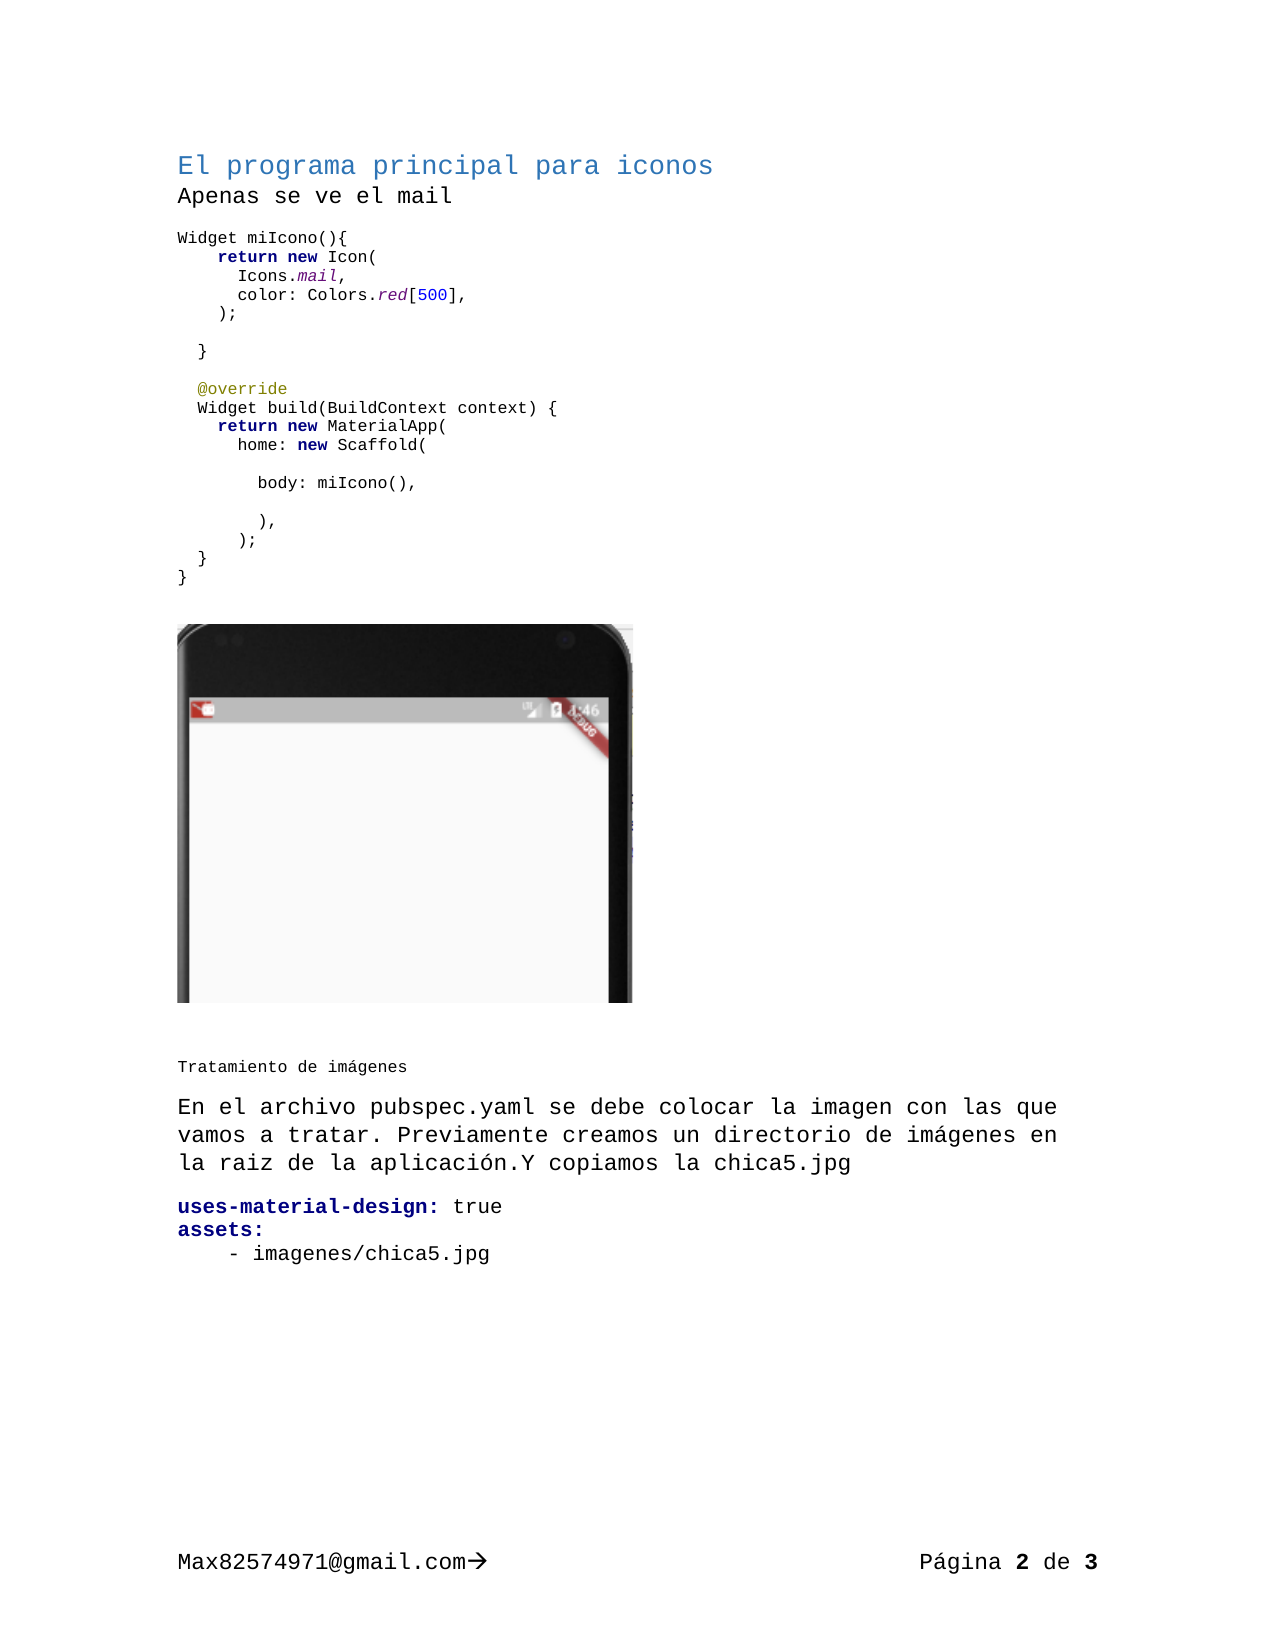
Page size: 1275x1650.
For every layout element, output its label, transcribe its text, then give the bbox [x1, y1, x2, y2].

subtitle El programa principal para iconos [177, 152, 1098, 182]
text Widget miIcono(){ return new Icon( Icons.mail, color: Colors.red[500], ); } @override Widget build(BuildContext context) { return new MaterialApp( home: new Scaffold( body: miIcono(), ), ); } } [177, 229, 1098, 588]
text uses-material-design: true assets: - imagenes/chica5.jpg [177, 1196, 1098, 1267]
text Tratamiento de imágenes [177, 1058, 1098, 1077]
picture [177, 624, 634, 1003]
text Apenas se ve el mail [177, 185, 1098, 211]
text En el archivo pubspec.yaml se debe colocar la imagen con las que vamos a tratar. Previamente creamos un directorio de imágenes en la raiz de la aplicación.Y copiamos la chica5.jpg [177, 1095, 1098, 1177]
